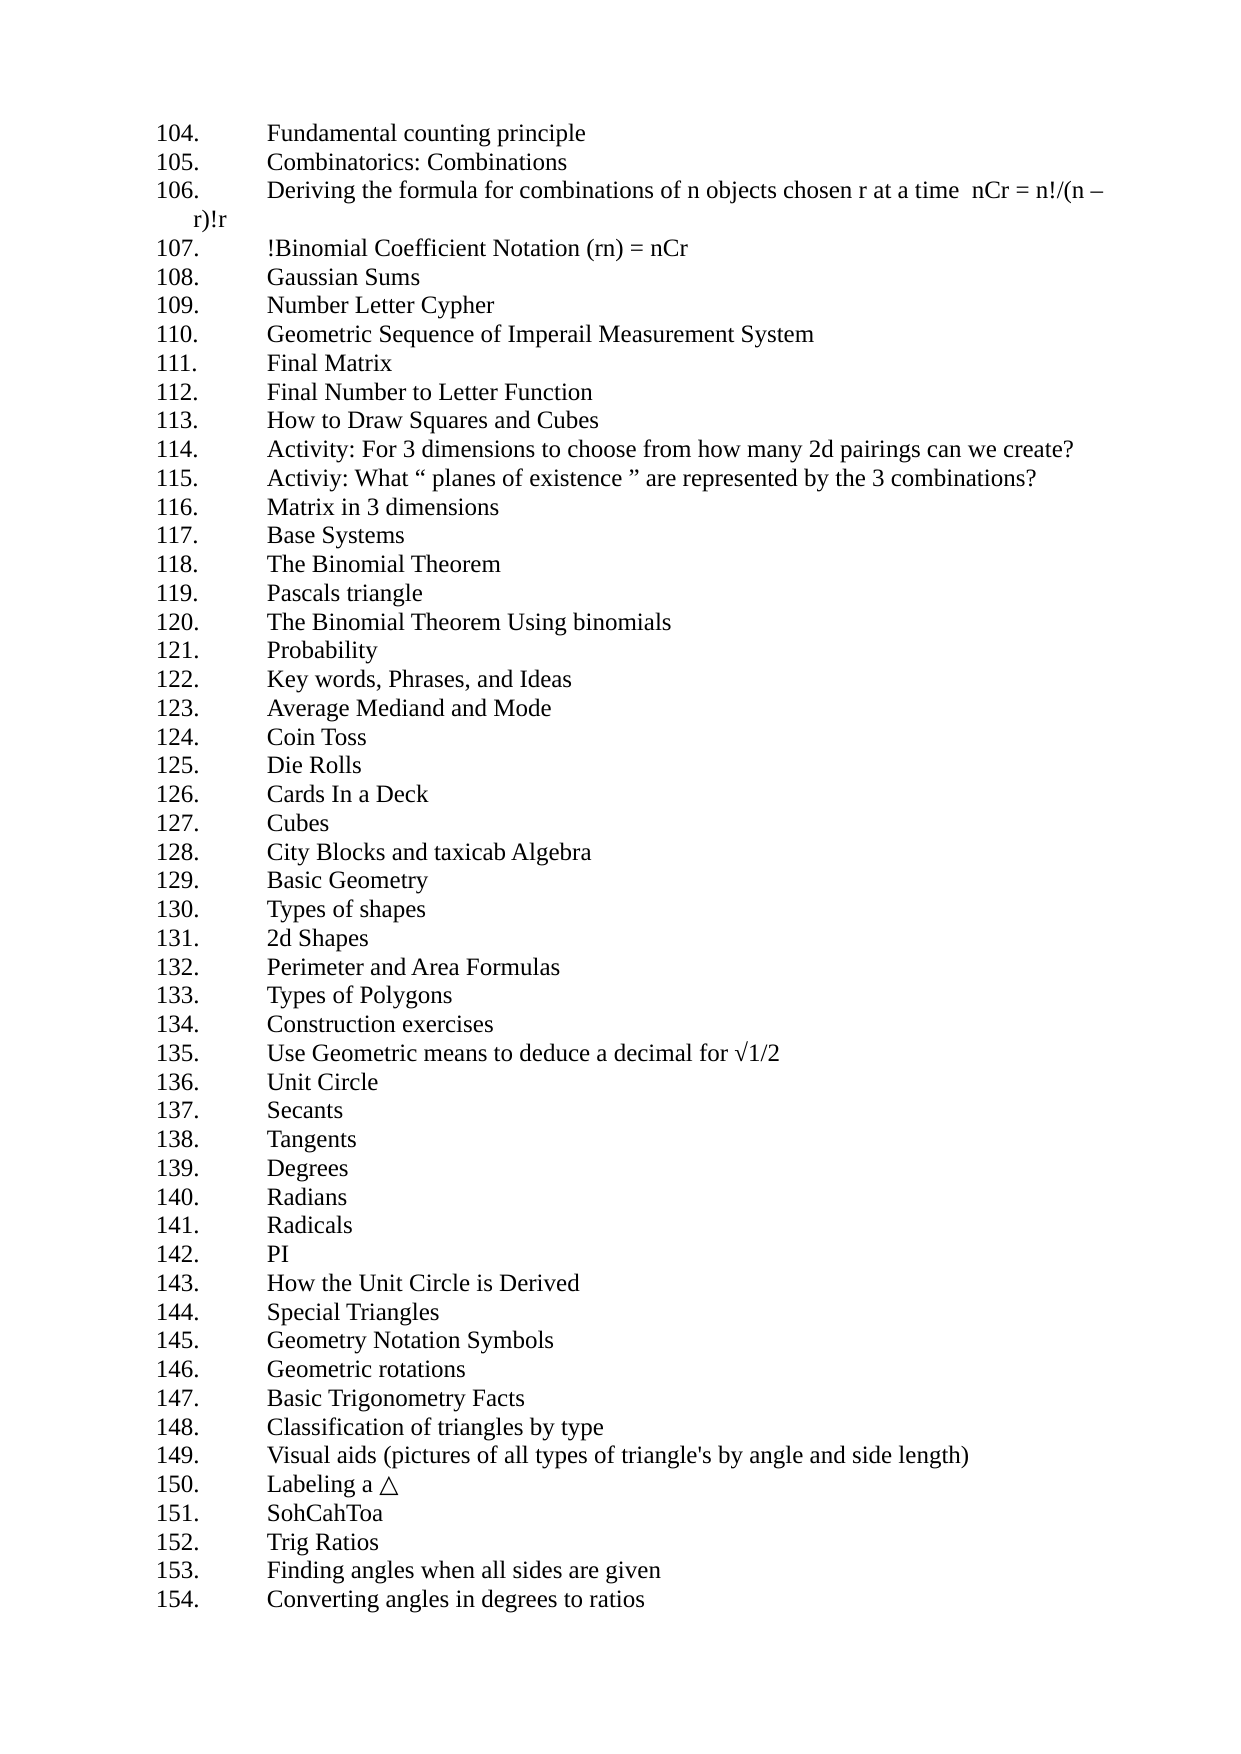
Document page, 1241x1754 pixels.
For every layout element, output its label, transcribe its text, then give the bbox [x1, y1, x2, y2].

list Finding angles when all sides are given [156, 1556, 1122, 1584]
list Trig Ratios [156, 1527, 1122, 1556]
list 2d Shapes [156, 923, 1122, 952]
list Basic Geometry [156, 866, 1122, 894]
list Visual aids (pictures of all types of triangle's by angle and side length) [156, 1441, 1122, 1469]
list Final Matrix [156, 348, 1122, 377]
list How to Draw Squares and Cubes [156, 406, 1122, 434]
list Degrees [156, 1153, 1122, 1182]
list Unit Circle [156, 1067, 1122, 1096]
list Coin Toss [156, 722, 1122, 751]
list Converting angles in degrees to ratios [156, 1584, 1122, 1613]
list Construction exercises [156, 1009, 1122, 1038]
list Cards In a Deck [156, 779, 1122, 808]
list Deriving the formula for combinations of n objects chosen r at a time nCr = n!/(n – r)!r [156, 176, 1122, 233]
list Average Mediand and Mode [156, 693, 1122, 722]
list Radians [156, 1182, 1122, 1211]
list Cubes [156, 808, 1122, 837]
list Activiy: What “ planes of existence ” are represented by the 3 combinations? [156, 463, 1122, 492]
list The Binomial Theorem Using binomials [156, 607, 1122, 636]
list Basic Trigonometry Facts [156, 1383, 1122, 1412]
list Probability [156, 636, 1122, 664]
list Special Triangles [156, 1297, 1122, 1326]
list Pascals triangle [156, 578, 1122, 607]
list Labeling a △ [156, 1469, 1122, 1498]
list Secants [156, 1096, 1122, 1124]
list Tangents [156, 1124, 1122, 1153]
list How the Unit Circle is Derived [156, 1268, 1122, 1297]
list Geometric Sequence of Imperail Measurement System [156, 319, 1122, 348]
list Types of shapes [156, 894, 1122, 923]
list Fundamental counting principle [156, 118, 1122, 147]
list Combinatorics: Combinations [156, 147, 1122, 176]
list Number Letter Cypher [156, 291, 1122, 319]
list Geometric rotations [156, 1354, 1122, 1383]
list Types of Polygons [156, 981, 1122, 1009]
list Activity: For 3 dimensions to choose from how many 2d pairings can we create? [156, 434, 1122, 463]
list Matrix in 3 dimensions [156, 492, 1122, 521]
list Perimeter and Area Formulas [156, 952, 1122, 981]
list SohCahToa [156, 1498, 1122, 1527]
list Key words, Phrases, and Ideas [156, 664, 1122, 693]
list Radicals [156, 1211, 1122, 1239]
list PI [156, 1239, 1122, 1268]
list Geometry Notation Symbols [156, 1326, 1122, 1354]
list City Blocks and taxicab Algebra [156, 837, 1122, 866]
list Gaussian Sums [156, 262, 1122, 291]
list !Binomial Coefficient Notation (rn) = nCr [156, 233, 1122, 262]
list Classification of triangles by type [156, 1412, 1122, 1441]
list Use Geometric means to deduce a decimal for √1/2 [156, 1038, 1122, 1067]
list Die Rolls [156, 751, 1122, 779]
list Final Number to Letter Function [156, 377, 1122, 406]
list The Binomial Theorem [156, 549, 1122, 578]
list Base Systems [156, 521, 1122, 549]
